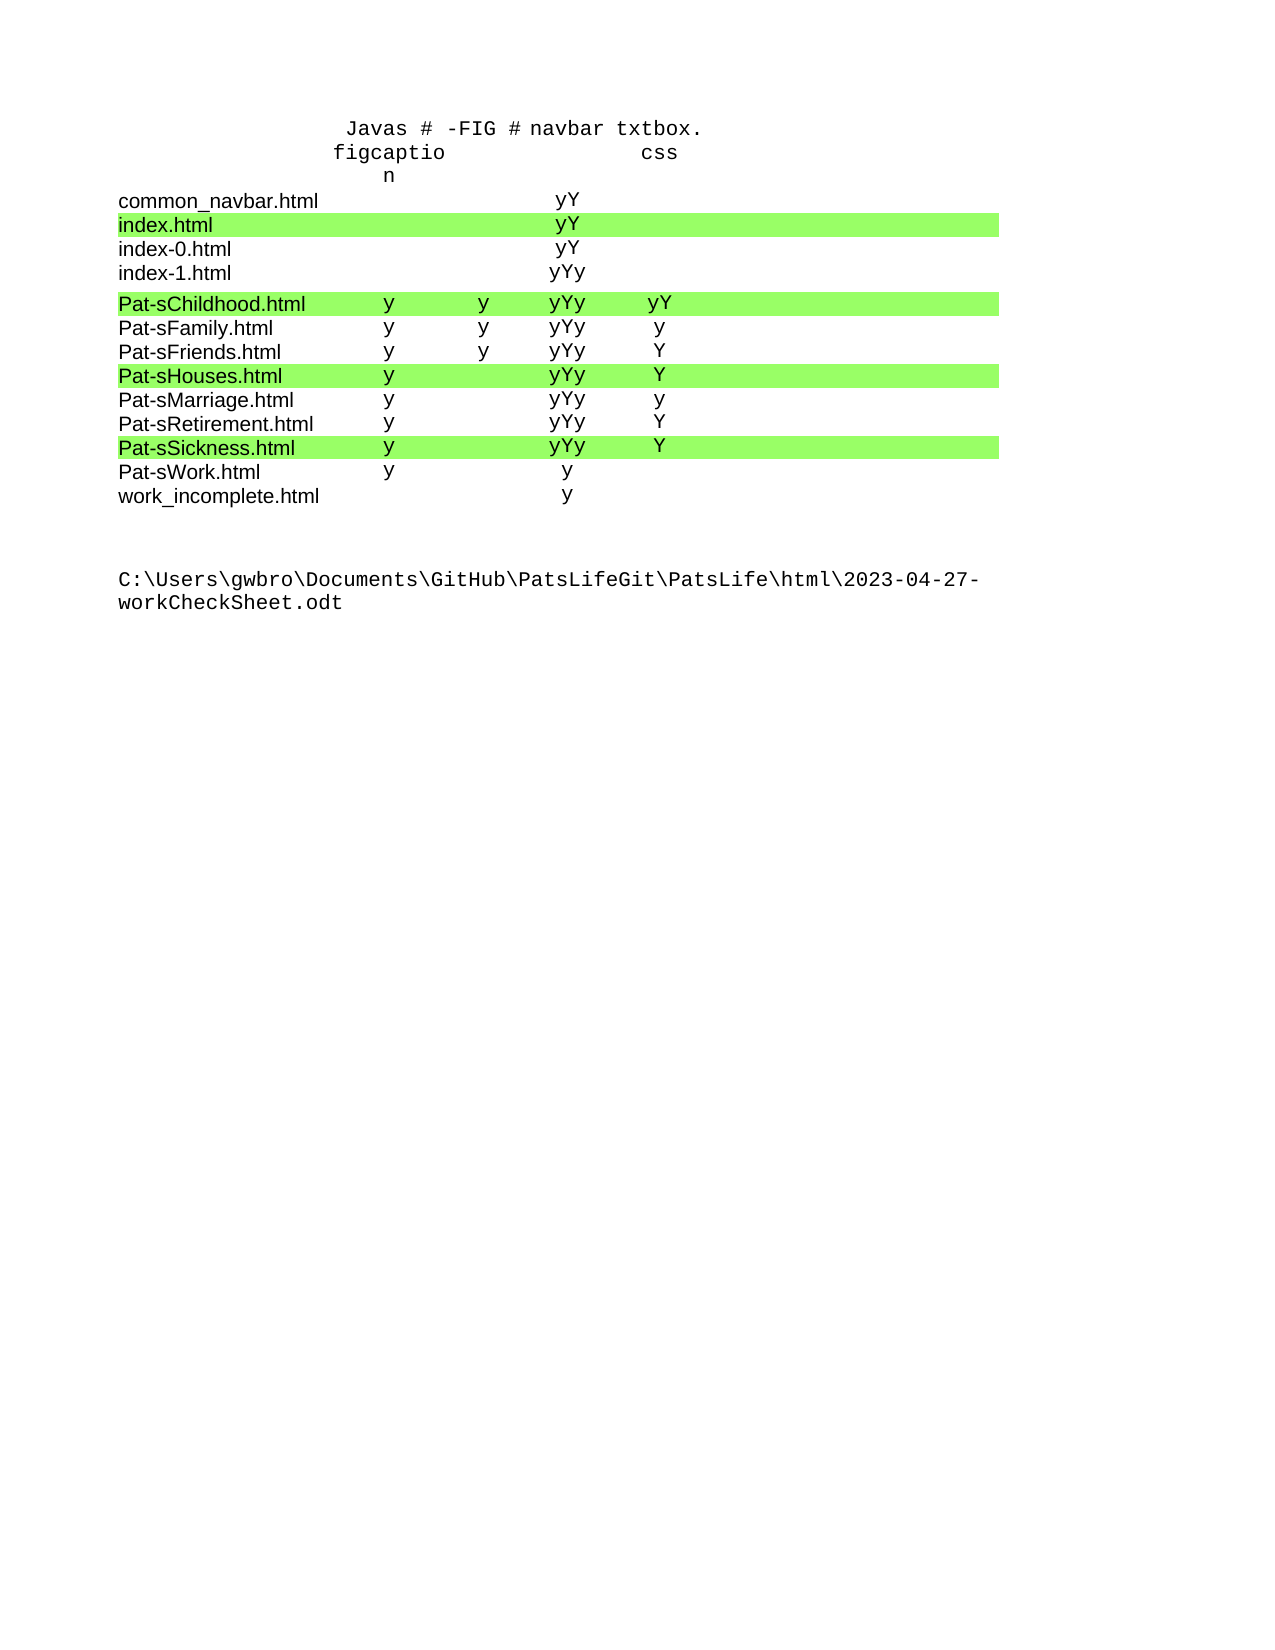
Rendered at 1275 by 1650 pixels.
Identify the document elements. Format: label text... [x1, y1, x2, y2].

table_cell [332, 237, 445, 261]
table_cell yYy [521, 364, 613, 388]
table_header -FIG # [445, 118, 521, 189]
table_cell [332, 213, 445, 237]
table_cell y [445, 316, 521, 340]
table_header Javas # figcaption [332, 118, 445, 189]
table_cell yYy [521, 316, 613, 340]
table_cell [445, 436, 521, 459]
table_cell y [521, 460, 613, 483]
table_cell yY [613, 292, 706, 316]
table_cell [706, 292, 999, 316]
table_cell [332, 261, 445, 292]
table_cell [706, 189, 999, 213]
table_cell [706, 436, 999, 459]
table_cell [332, 484, 445, 521]
table_cell yYy [521, 436, 613, 459]
table_cell Pat-sFriends.html [118, 340, 332, 364]
table_cell [706, 237, 999, 261]
table_cell [332, 189, 445, 213]
table_cell [445, 213, 521, 237]
table_cell [445, 484, 521, 521]
table_cell [706, 484, 999, 521]
table_cell [613, 237, 706, 261]
table_cell [613, 189, 706, 213]
table_cell [706, 340, 999, 364]
table_cell yY [521, 189, 613, 213]
table_header [706, 118, 999, 189]
table_cell [445, 189, 521, 213]
table_cell [445, 460, 521, 483]
table_cell yYy [521, 388, 613, 412]
table_cell Pat-sSickness.html [118, 436, 332, 459]
table_header [118, 118, 332, 189]
table_cell yY [521, 213, 613, 237]
table_cell [445, 261, 521, 292]
table_cell Pat-sHouses.html [118, 364, 332, 388]
table_cell [445, 237, 521, 261]
text C:\Users\gwbro\Documents\GitHub\PatsLifeGit\PatsLife\html\2023-04-27-workCheckSheet.odt [118, 568, 1157, 616]
table_cell y [332, 364, 445, 388]
table_header txtbox.css [613, 118, 706, 189]
table_cell [613, 460, 706, 483]
table_cell [706, 388, 999, 412]
table_cell [613, 213, 706, 237]
table_cell yYy [521, 412, 613, 436]
table_cell y [445, 292, 521, 316]
table_cell Y [613, 340, 706, 364]
table_cell [706, 261, 999, 292]
table_cell Y [613, 436, 706, 459]
table_cell [445, 388, 521, 412]
table_cell [445, 412, 521, 436]
table_cell y [613, 316, 706, 340]
table_cell Pat-sMarriage.html [118, 388, 332, 412]
table_cell y [445, 340, 521, 364]
table_cell Pat-sWork.html [118, 460, 332, 483]
table_cell yYy [521, 292, 613, 316]
table_cell yY [521, 237, 613, 261]
table_cell Pat-sRetirement.html [118, 412, 332, 436]
table_cell [706, 364, 999, 388]
table_cell index-1.html [118, 261, 332, 292]
table_cell common_navbar.html [118, 189, 332, 213]
table_cell [706, 213, 999, 237]
table_cell yYy [521, 340, 613, 364]
table_header navbar [521, 118, 613, 189]
table_cell Pat-sChildhood.html [118, 292, 332, 316]
table_cell [613, 484, 706, 521]
table_cell yYy [521, 261, 613, 292]
table_cell y [332, 436, 445, 459]
table_cell [706, 412, 999, 436]
table_cell y [521, 484, 613, 521]
table_cell [706, 460, 999, 483]
table_cell y [332, 412, 445, 436]
table_cell y [332, 316, 445, 340]
table_cell Y [613, 364, 706, 388]
table_cell [613, 261, 706, 292]
table_cell y [332, 292, 445, 316]
table_cell Y [613, 412, 706, 436]
table_cell [445, 364, 521, 388]
table_cell index-0.html [118, 237, 332, 261]
table_cell [706, 316, 999, 340]
table_cell y [332, 388, 445, 412]
table_cell y [613, 388, 706, 412]
table_cell y [332, 340, 445, 364]
table_cell y [332, 460, 445, 483]
table_cell index.html [118, 213, 332, 237]
table_cell work_incomplete.html [118, 484, 332, 521]
table_cell Pat-sFamily.html [118, 316, 332, 340]
